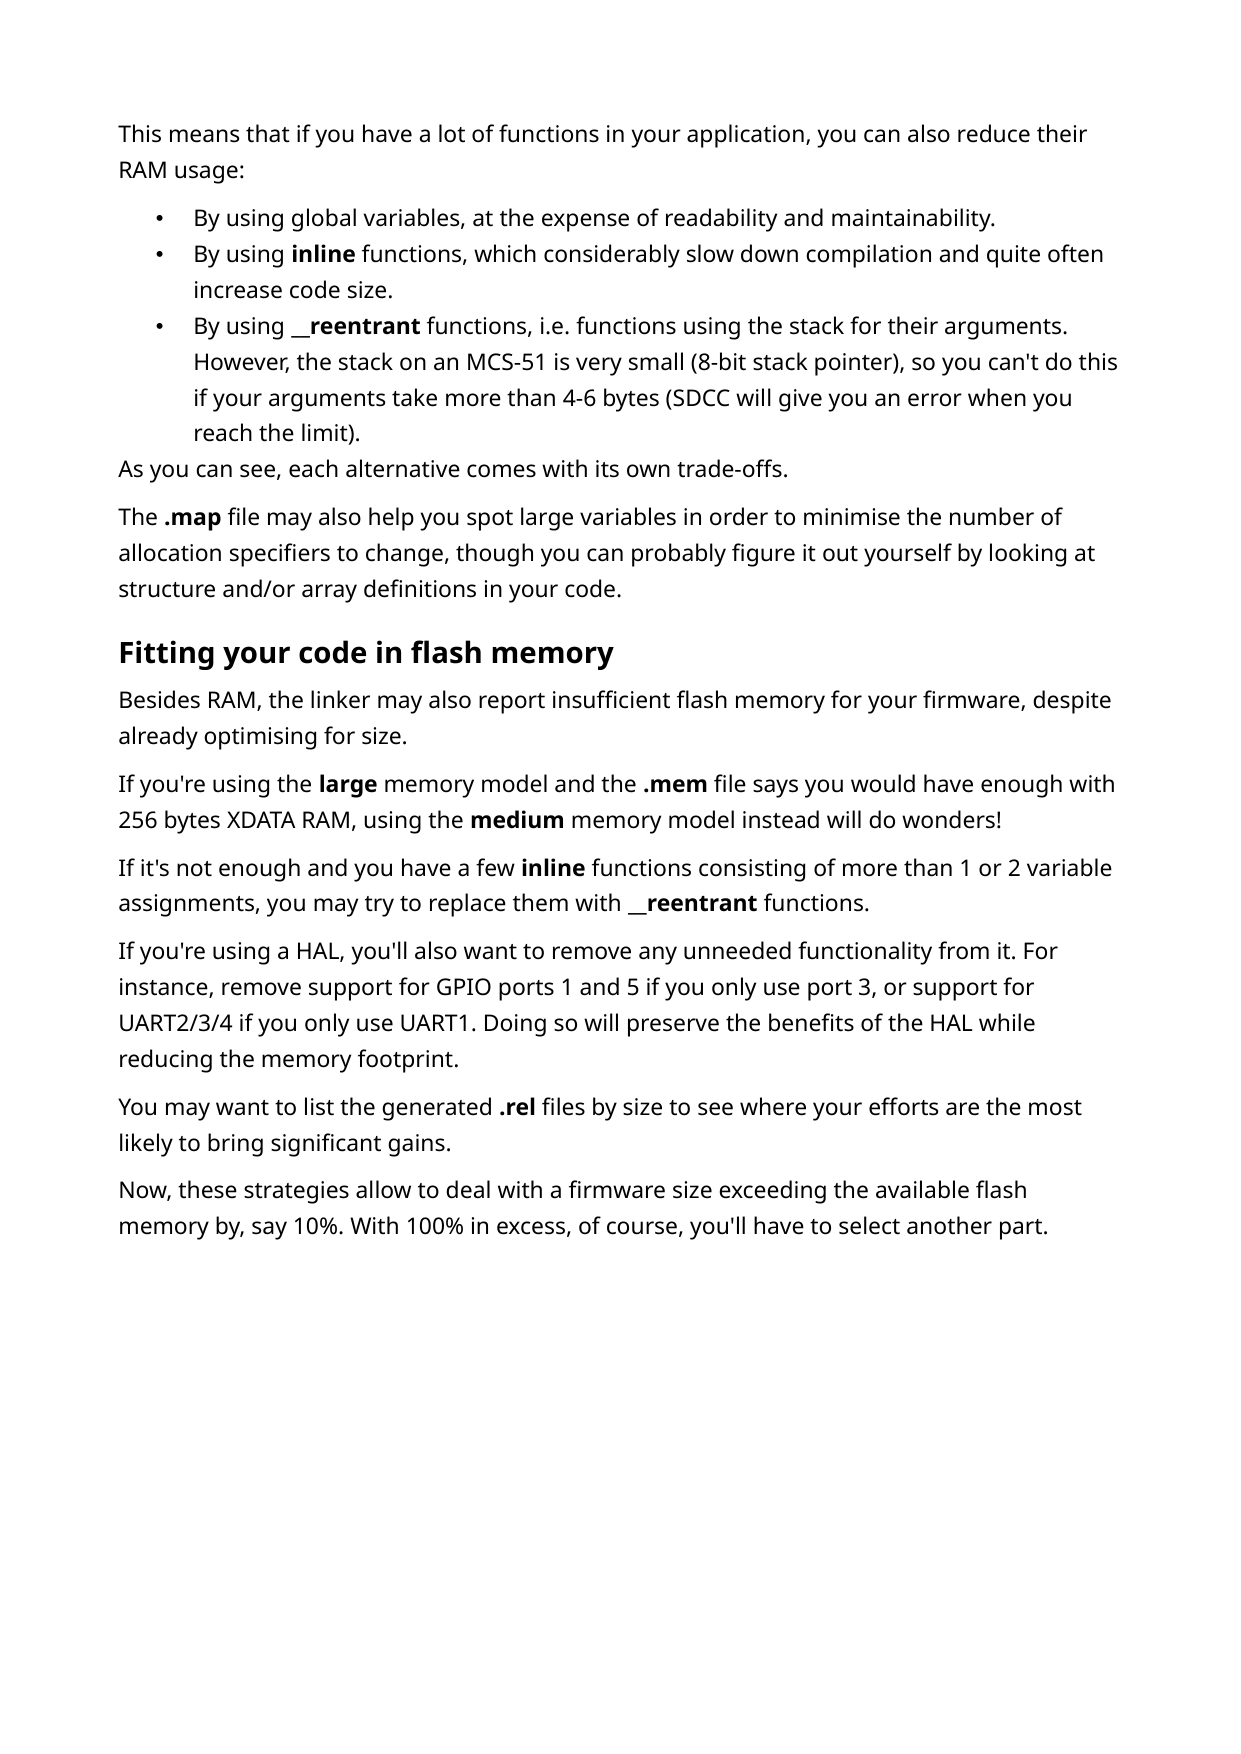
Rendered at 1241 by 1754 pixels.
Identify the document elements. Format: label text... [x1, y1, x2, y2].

text This means that if you have a lot of functions in your application, you can also reduce their RAM usage: [118, 118, 1122, 185]
list By using global variables, at the expense of readability and maintainability. [156, 202, 1122, 233]
text If you're using a HAL, you'll also want to remove any unneeded functionality from it. For instance, remove support for GPIO ports 1 and 5 if you only use port 3, or support for UART2/3/4 if you only use UART1. Doing so will preserve the benefits of the HAL while reducing the memory footprint. [118, 935, 1122, 1074]
text If you're using the large memory model and the .mem file says you would have enough with 256 bytes XDATA RAM, using the medium memory model instead will do wonders! [118, 768, 1122, 835]
text If it's not enough and you have a few inline functions consisting of more than 1 or 2 variable assignments, you may try to replace them with __reentrant functions. [118, 851, 1122, 919]
text The .map file may also help you spot large variables in order to minimise the number of allocation specifiers to change, though you can probably figure it out yourself by looking at structure and/or array definitions in your code. [118, 501, 1122, 604]
text Now, these strategies allow to deal with a firmware size exceeding the available flash memory by, say 10%. With 100% in excess, of course, you'll have to select another part. [118, 1174, 1122, 1241]
text As you can see, each alternative comes with its own trade-offs. [118, 453, 1122, 484]
subtitle Fitting your code in flash memory [118, 632, 1122, 672]
list By using inline functions, which considerably slow down compilation and quite often increase code size. [156, 238, 1122, 305]
text You may want to list the generated .rel files by size to see where your efforts are the most likely to bring significant gains. [118, 1091, 1122, 1158]
text Besides RAM, the linker may also report insufficient flash memory for your firmware, despite already optimising for size. [118, 684, 1122, 751]
list By using __reentrant functions, i.e. functions using the stack for their arguments. However, the stack on an MCS-51 is very small (8-bit stack pointer), so you can't do this if your arguments take more than 4-6 bytes (SDCC will give you an error when you reach the limit). [156, 309, 1122, 449]
